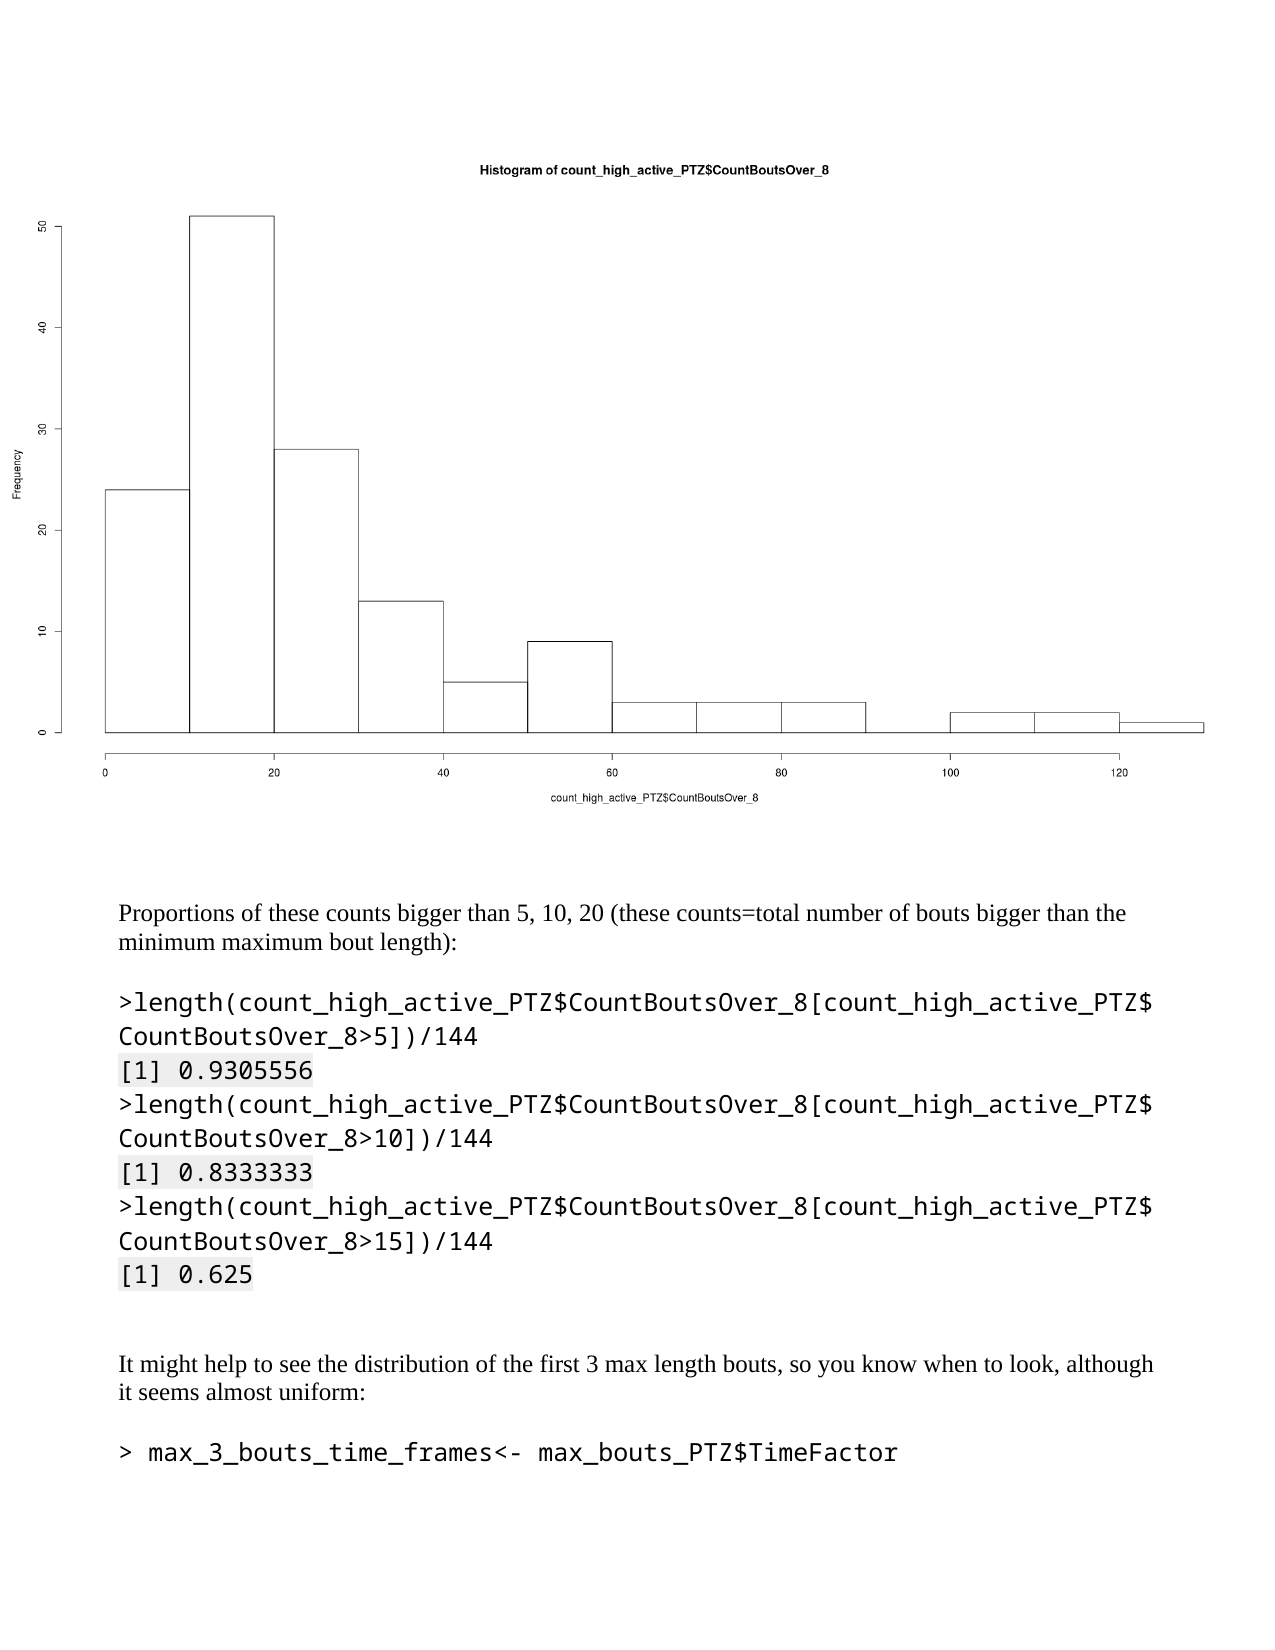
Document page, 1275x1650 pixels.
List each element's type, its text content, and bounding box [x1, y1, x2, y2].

text [1] 0.8333333 [118, 1155, 1157, 1189]
text >length(count_high_active_PTZ$CountBoutsOver_8[count_high_active_PTZ$CountBoutsOver_8>10])/144 [118, 1087, 1157, 1155]
text [1] 0.9305556 [118, 1053, 1157, 1087]
text [1] 0.625 [118, 1257, 1157, 1291]
text >length(count_high_active_PTZ$CountBoutsOver_8[count_high_active_PTZ$CountBoutsOver_8>15])/144 [118, 1189, 1157, 1257]
text >length(count_high_active_PTZ$CountBoutsOver_8[count_high_active_PTZ$CountBoutsOver_8>5])/144 [118, 985, 1157, 1053]
text It might help to see the distribution of the first 3 max length bouts, so you know when to look, although it seems almost uniform: [118, 1349, 1157, 1406]
picture [9, 144, 1225, 813]
text > max_3_bouts_time_frames<- max_bouts_PTZ$TimeFactor [118, 1435, 1157, 1469]
text Proportions of these counts bigger than 5, 10, 20 (these counts=total number of bouts bigger than the minimum maximum bout length): [118, 898, 1157, 956]
